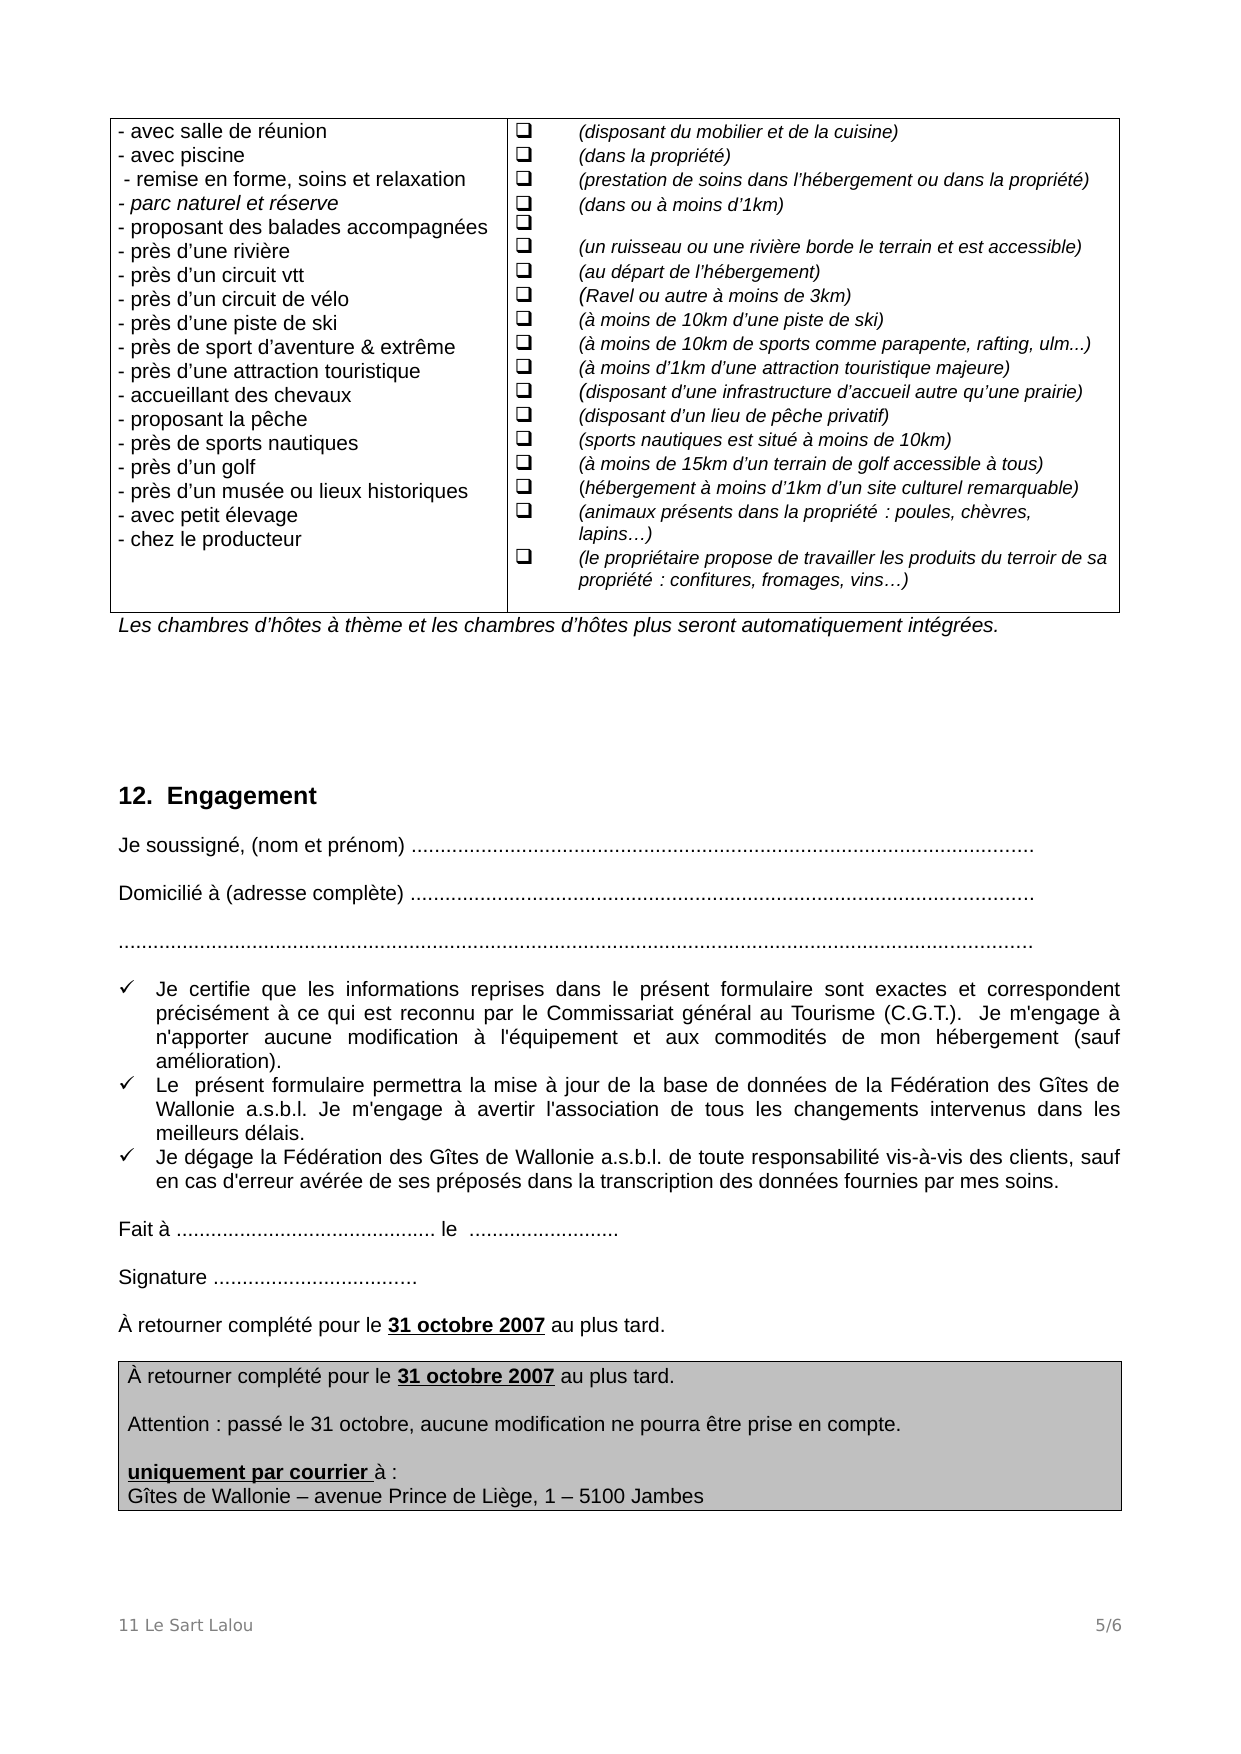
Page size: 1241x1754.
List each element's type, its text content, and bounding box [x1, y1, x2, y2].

text Gîtes de Wallonie – avenue Prince de Liège, 1 – 5100 Jambes [119, 1481, 1121, 1510]
text uniquement par courrier à : [119, 1457, 1121, 1481]
text Attention : passé le 31 octobre, aucune modification ne pourra être prise en compte. [119, 1409, 1121, 1433]
text Les chambres d’hôtes à thème et les chambres d’hôtes plus seront automatiquement intégrées. [118, 613, 1122, 637]
text  Le présent formulaire permettra la mise à jour de la base de données de la Fédération des Gîtes de Wallonie a.s.b.l. Je m'engage à avertir l'association de tous les changements intervenus dans les meilleurs délais. [118, 1073, 1122, 1145]
text 12. Engagement [118, 781, 1122, 809]
text Je soussigné, (nom et prénom) [118, 833, 1122, 857]
text À retourner complété pour le 31 octobre 2007 au plus tard. [118, 1313, 1122, 1337]
text  Je dégage la Fédération des Gîtes de Wallonie a.s.b.l. de toute responsabilité vis-à-vis des clients, sauf en cas d'erreur avérée de ses préposés dans la transcription des données fournies par mes soins. [118, 1145, 1122, 1193]
table_header - avec salle de réunion - avec piscine - remise en forme, soins et relaxation - parc naturel et réserve - proposant des balades accompagnées - près d’une rivière - près d’un circuit vtt - près d’un circuit de vélo - près d’une piste de ski - près de sport d’aventure & extrême - près d’une attraction touristique - accueillant des chevaux - proposant la pêche - près de sports nautiques - près d’un golf - près d’un musée ou lieux historiques - avec petit élevage - chez le producteur [111, 119, 507, 612]
table_header  (disposant du mobilier et de la cuisine)  (dans la propriété)  (prestation de soins dans l’hébergement ou dans la propriété)  (dans ou à moins d’1km)   (un ruisseau ou une rivière borde le terrain et est accessible)  (au départ de l’hébergement)  (Ravel ou autre à moins de 3km)  (à moins de 10km d’une piste de ski)  (à moins de 10km de sports comme parapente, rafting, ulm...)  (à moins d’1km d’une attraction touristique majeure)  (disposant d’une infrastructure d’accueil autre qu’une prairie)  (disposant d’un lieu de pêche privatif)  (sports nautiques est situé à moins de 10km)  (à moins de 15km d’un terrain de golf accessible à tous)  (hébergement à moins d’1km d’un site culturel remarquable)  (animaux présents dans la propriété : poules, chèvres, lapins…)  (le propriétaire propose de travailler les produits du terroir de sa propriété : confitures, fromages, vins…) [508, 119, 1119, 612]
text Signature [118, 1265, 1122, 1289]
text Domicilié à (adresse complète) [118, 881, 1122, 905]
text Fait à ............................................. le .......................... [118, 1217, 1122, 1241]
text  Je certifie que les informations reprises dans le présent formulaire sont exactes et correspondent précisément à ce qui est reconnu par le Commissariat général au Tourisme (C.G.T.). Je m'engage à n'apporter aucune modification à l'équipement et aux commodités de mon hébergement (sauf amélioration). [118, 977, 1122, 1073]
text À retourner complété pour le 31 octobre 2007 au plus tard. [119, 1362, 1121, 1385]
